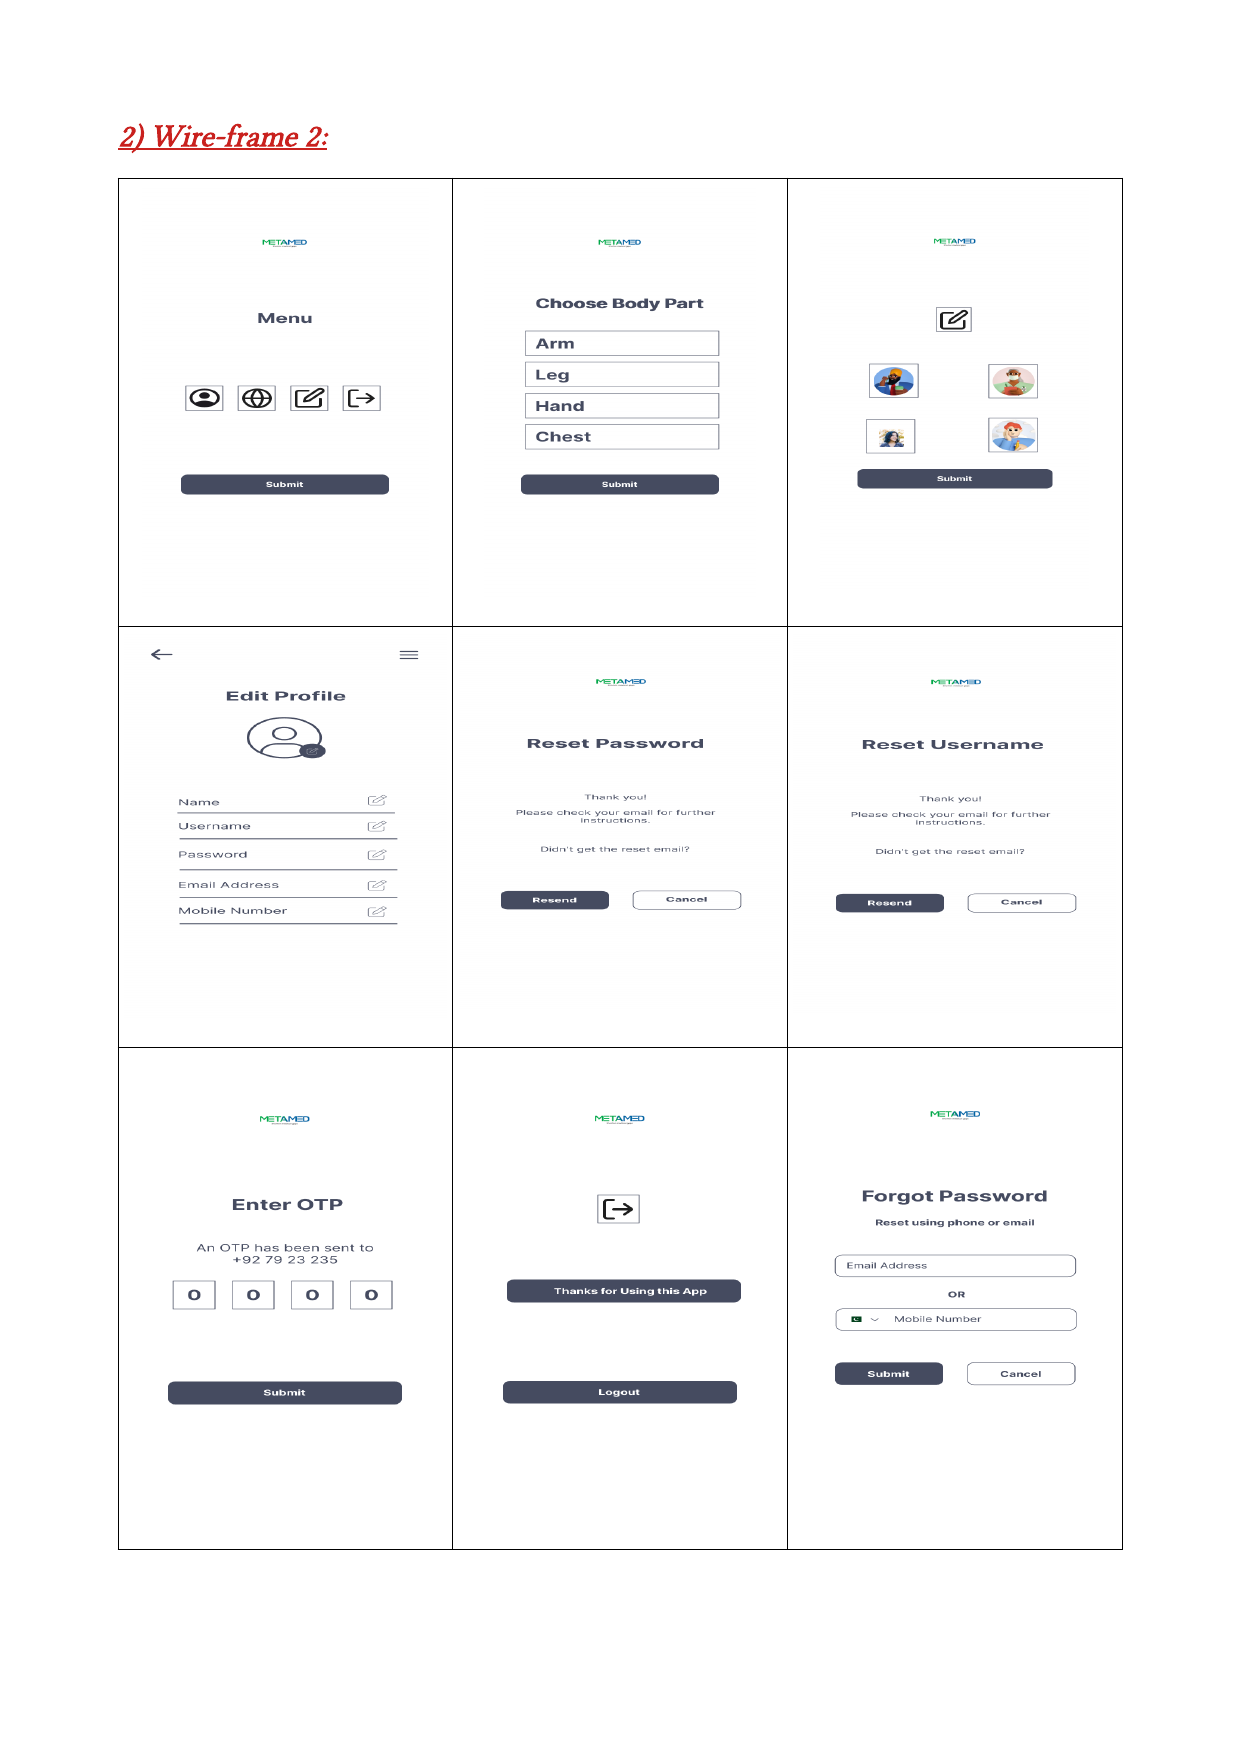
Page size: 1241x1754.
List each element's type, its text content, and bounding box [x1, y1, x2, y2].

table_cell [119, 627, 452, 1047]
table_header [788, 179, 1122, 626]
picture [123, 632, 447, 1018]
table_cell [119, 1048, 452, 1549]
picture [123, 1053, 447, 1520]
table_cell [453, 627, 787, 1047]
table_cell [788, 1048, 1122, 1549]
table_cell [788, 627, 1122, 1047]
table_cell [453, 1048, 787, 1549]
picture [483, 184, 757, 597]
table_header [453, 179, 787, 626]
picture [793, 632, 1117, 1013]
text 2) Wire-frame 2: [118, 118, 1122, 154]
picture [793, 1053, 1117, 1518]
picture [820, 184, 1089, 589]
picture [142, 184, 429, 597]
picture [458, 632, 782, 1009]
table_header [119, 179, 452, 626]
picture [458, 1053, 782, 1519]
